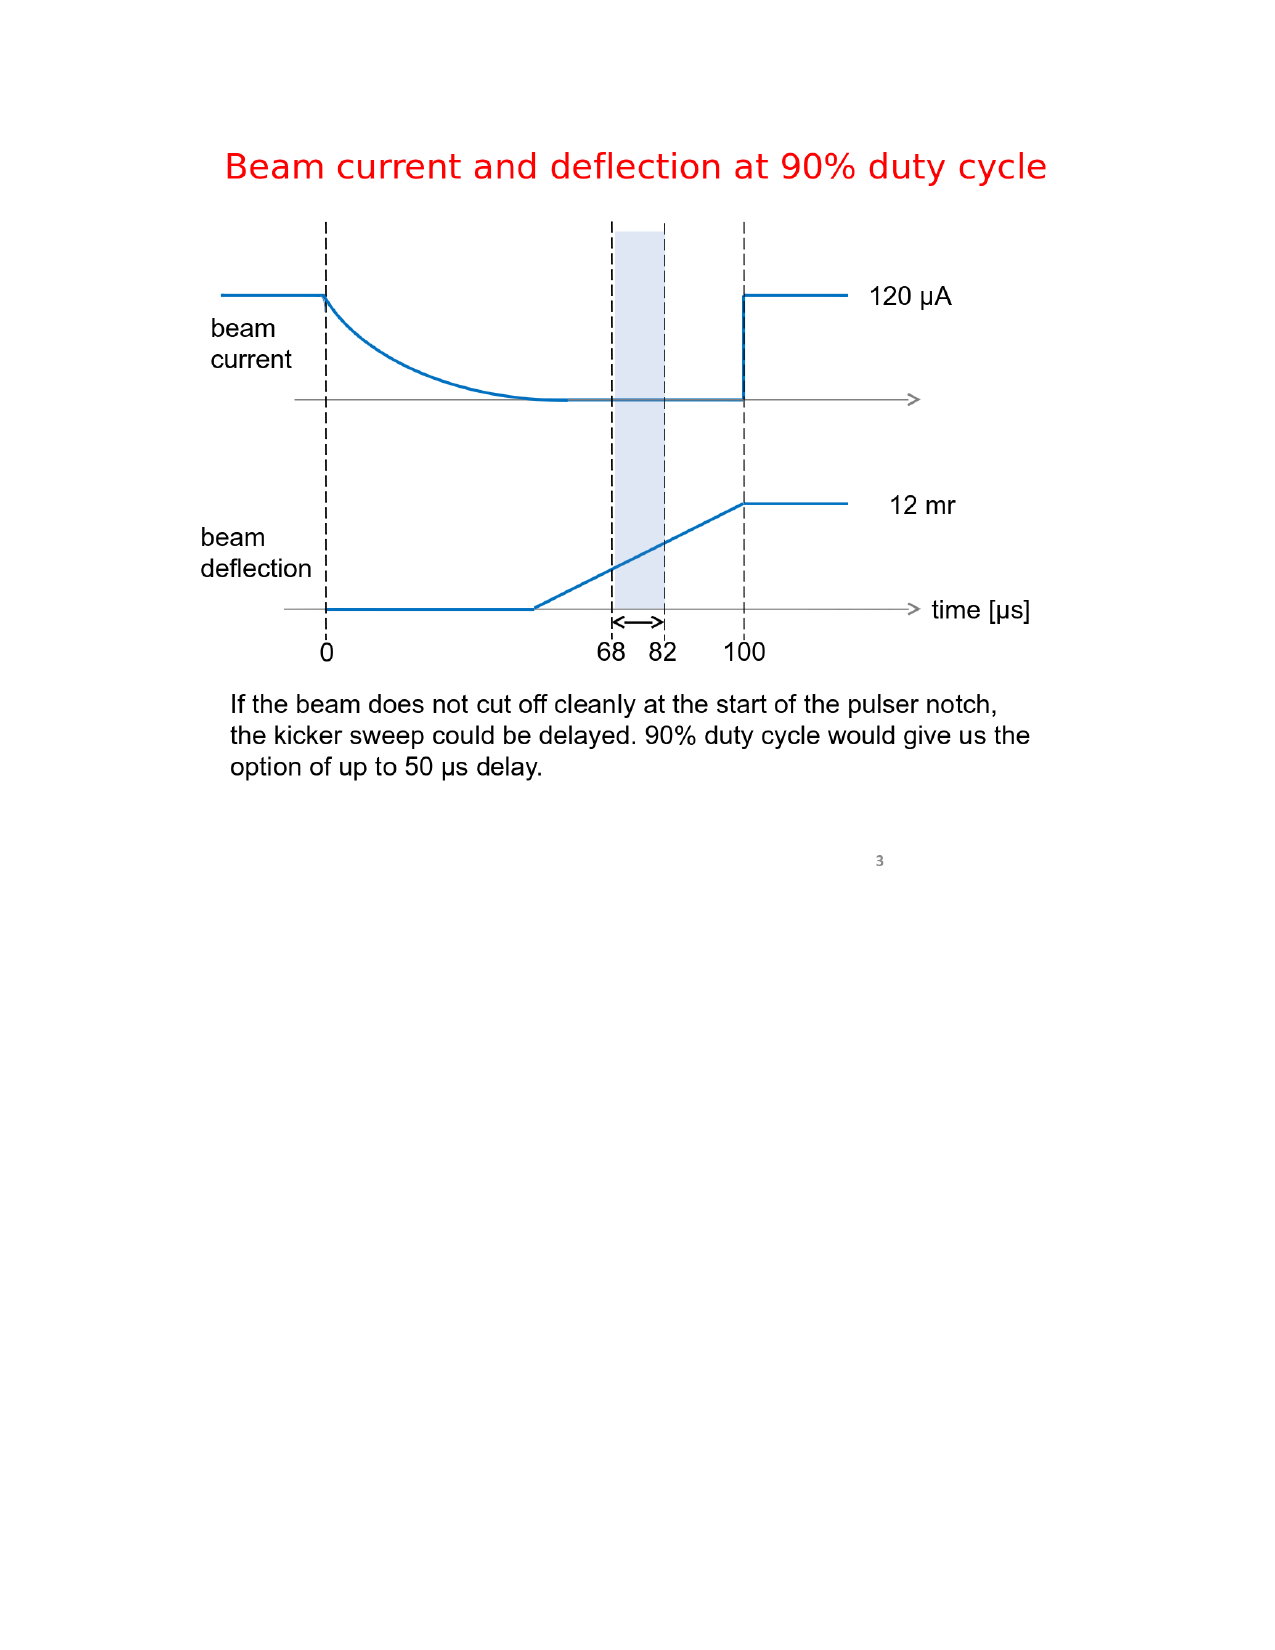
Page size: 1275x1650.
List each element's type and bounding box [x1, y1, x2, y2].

picture [118, 118, 1157, 894]
